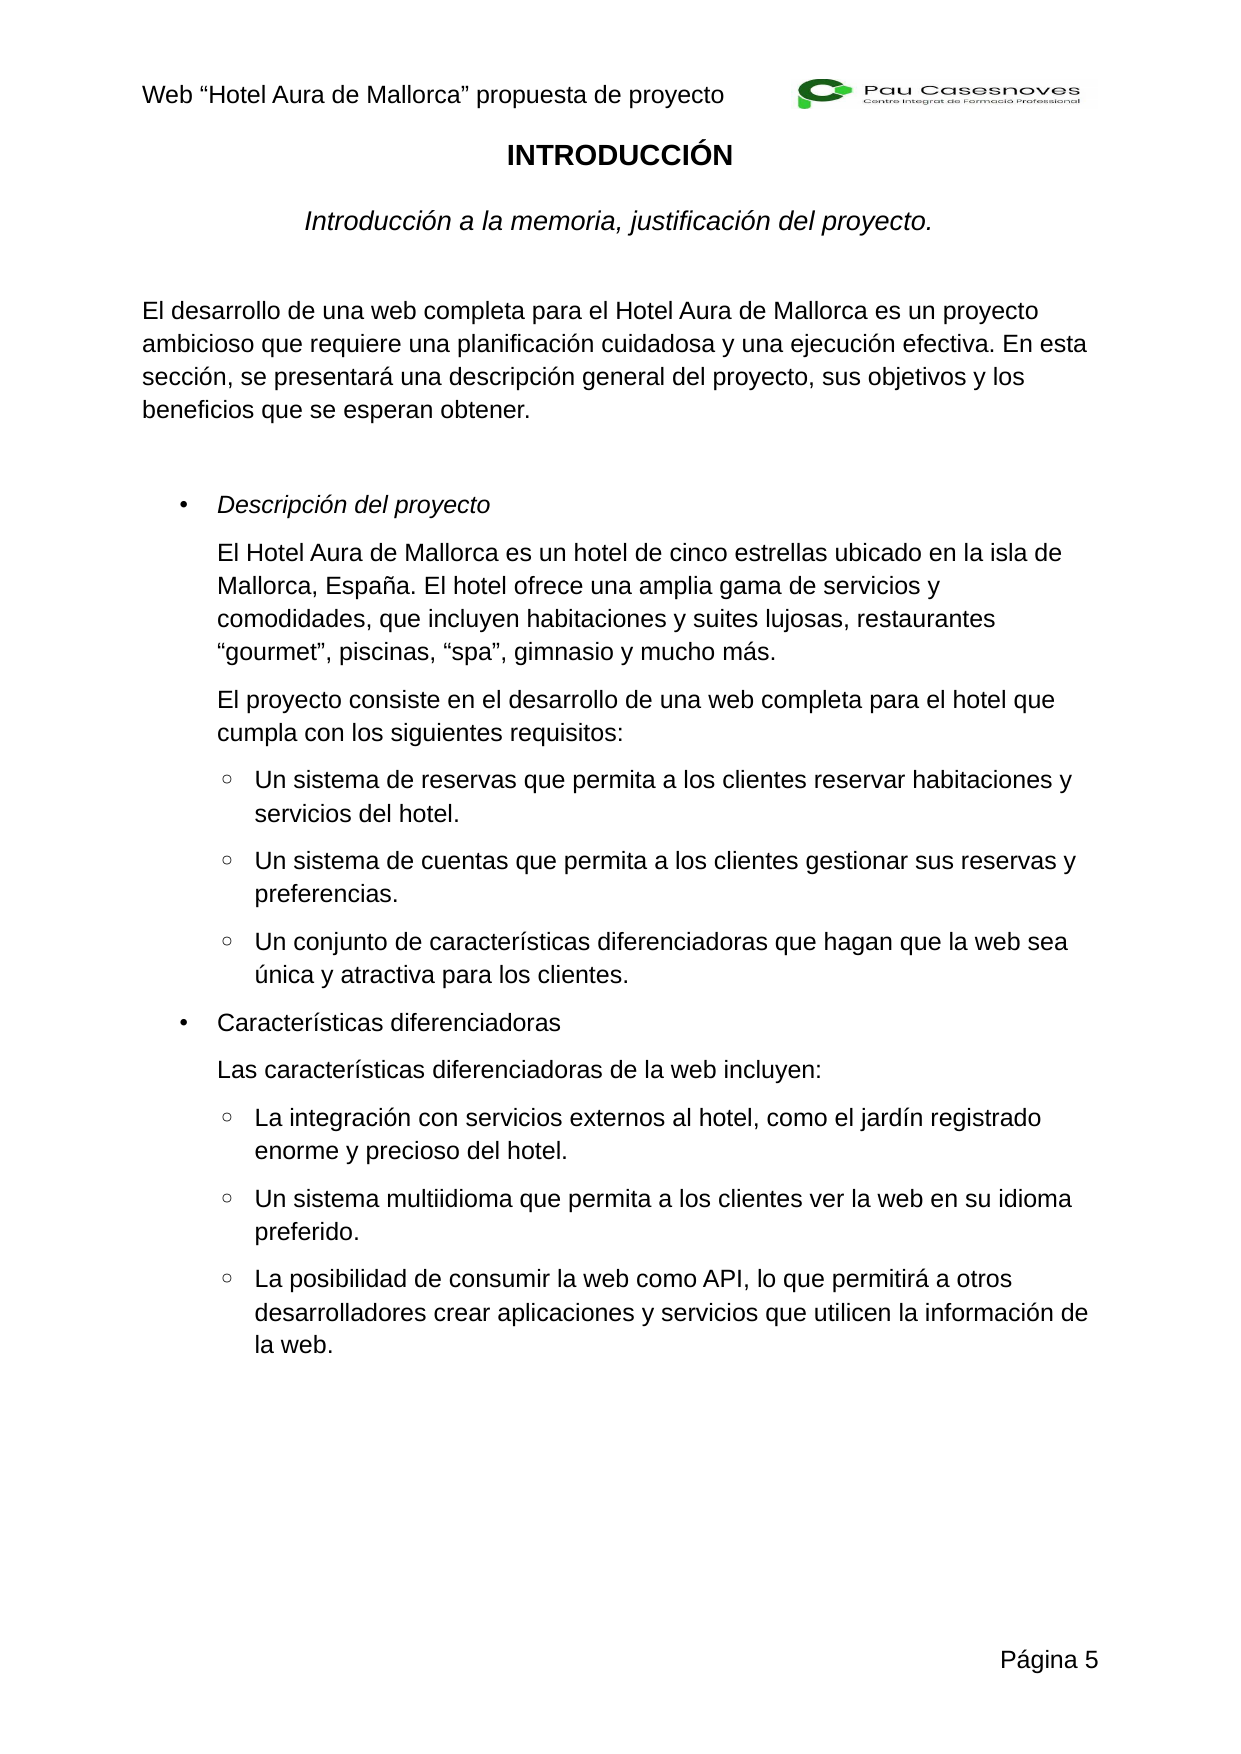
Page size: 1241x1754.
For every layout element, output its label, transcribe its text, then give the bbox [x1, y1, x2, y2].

text El desarrollo de una web completa para el Hotel Aura de Mallorca es un proyecto ambicioso que requiere una planificación cuidadosa y una ejecución efectiva. En esta sección, se presentará una descripción general del proyecto, sus objetivos y los beneficios que se esperan obtener. [142, 296, 1098, 424]
list Descripción del proyecto [179, 490, 1098, 519]
list La posibilidad de consumir la web como API, lo que permitirá a otros desarrolladores crear aplicaciones y servicios que utilicen la información de la web. [217, 1264, 1098, 1359]
list El Hotel Aura de Mallorca es un hotel de cinco estrellas ubicado en la isla de Mallorca, España. El hotel ofrece una amplia gama de servicios y comodidades, que incluyen habitaciones y suites lujosas, restaurantes “gourmet”, piscinas, “spa”, gimnasio y mucho más. [179, 538, 1098, 666]
list La integración con servicios externos al hotel, como el jardín registrado enorme y precioso del hotel. [217, 1103, 1098, 1165]
picture [791, 79, 1099, 109]
list Un sistema de cuentas que permita a los clientes gestionar sus reservas y preferencias. [217, 846, 1098, 908]
list Características diferenciadoras [179, 1008, 1098, 1036]
list Un conjunto de características diferenciadoras que hagan que la web sea única y atractiva para los clientes. [217, 927, 1098, 989]
list Un sistema de reservas que permita a los clientes reservar habitaciones y servicios del hotel. [217, 765, 1098, 827]
subtitle Introducción a la memoria, justificación del proyecto. [142, 205, 1098, 236]
list El proyecto consiste en el desarrollo de una web completa para el hotel que cumpla con los siguientes requisitos: [179, 685, 1098, 747]
list Las características diferenciadoras de la web incluyen: [179, 1055, 1098, 1084]
text INTRODUCCIÓN [142, 138, 1098, 171]
list Un sistema multiidioma que permita a los clientes ver la web en su idioma preferido. [217, 1184, 1098, 1246]
